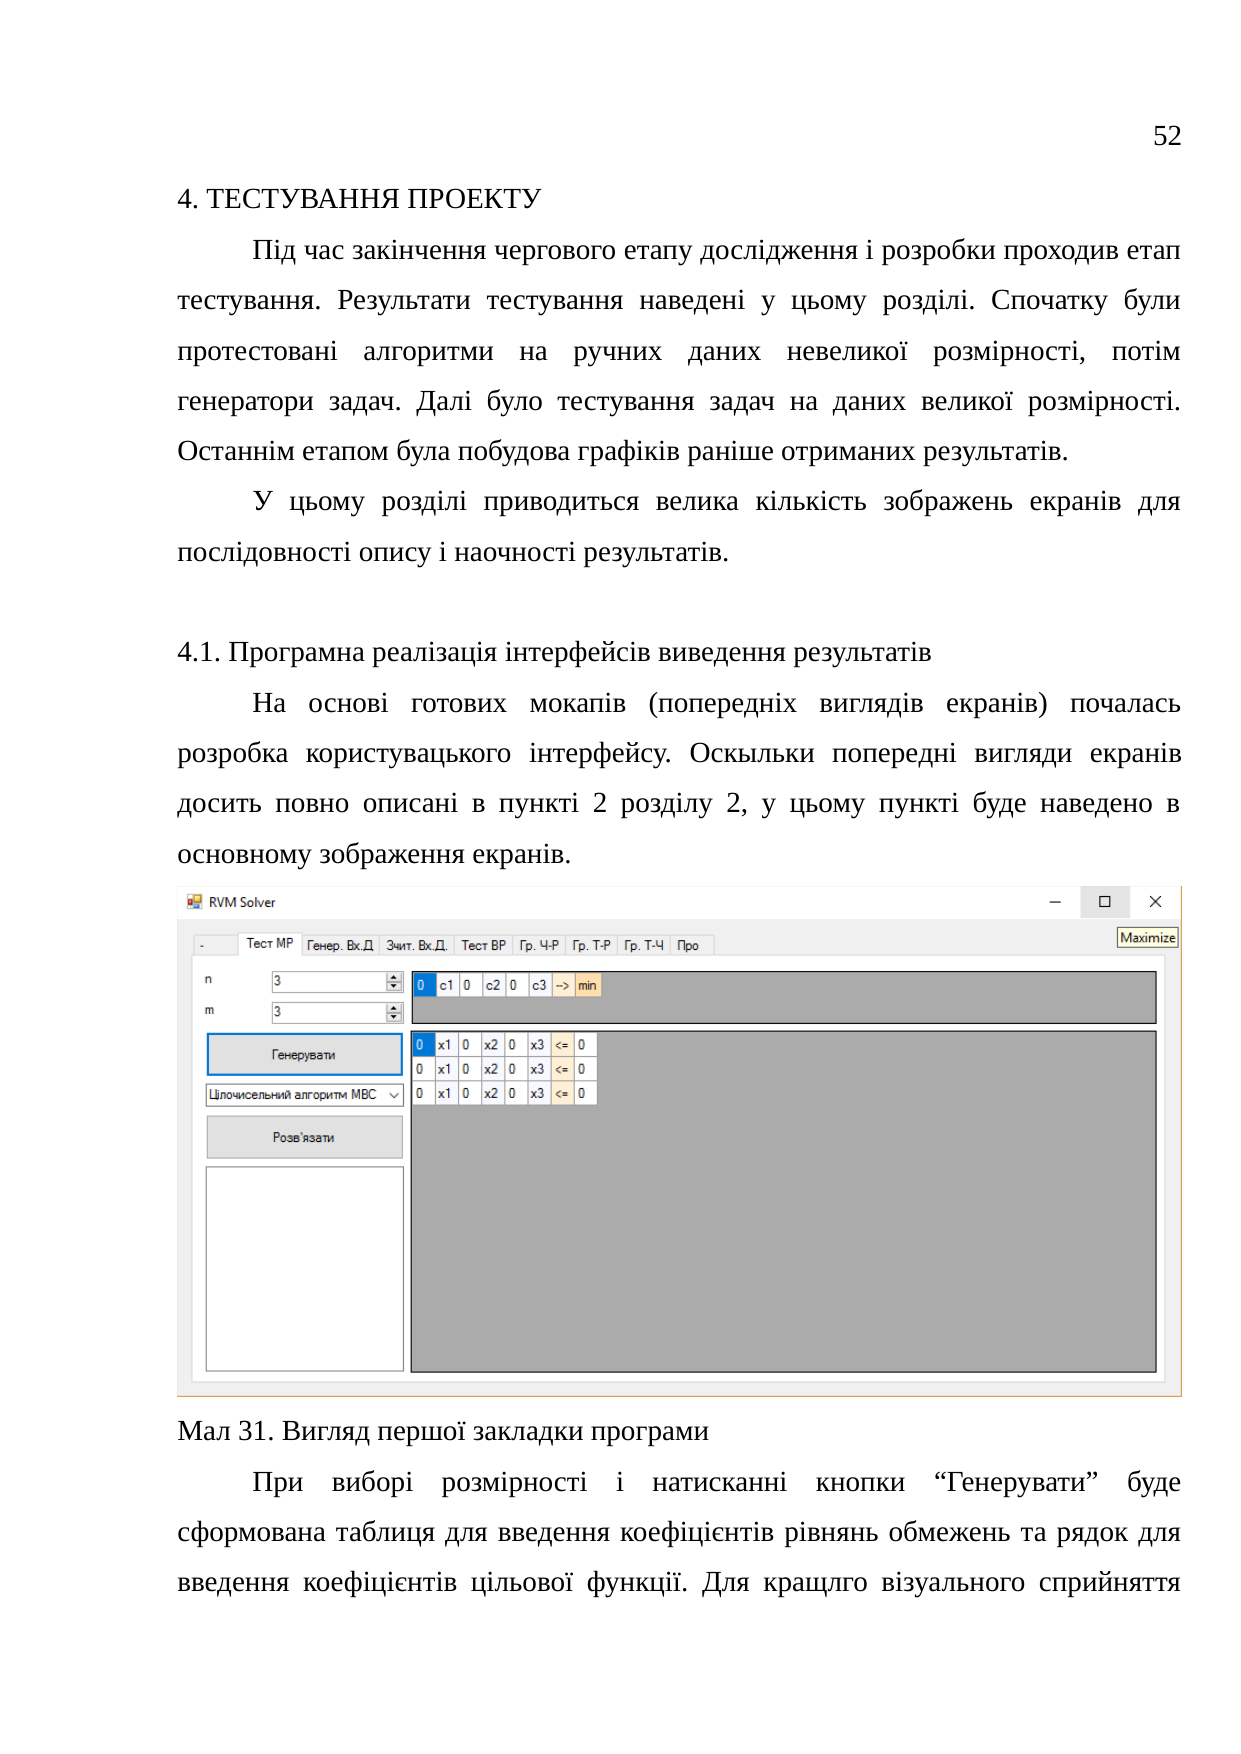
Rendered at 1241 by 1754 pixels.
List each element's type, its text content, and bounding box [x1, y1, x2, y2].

text При виборі розмірності і натисканні кнопки “Генерувати” буде сформована таблиця для введення коефіцієнтів рівнянь обмежень та рядок для введення коефіцієнтів цільової функції. Для кращлго візуального сприйняття [177, 1464, 1182, 1598]
text Мал 31. Вигляд першої закладки програми [177, 1397, 1182, 1447]
text 4.1. Програмна реалізація інтерфейсів виведення результатів [177, 634, 1182, 668]
text Під час закінчення чергового етапу дослідження і розробки проходив етап тестування. Результати тестування наведені у цьому розділі. Спочатку були протестовані алгоритми на ручних даних невеликої розмірності, потім генератори задач. Далі було тестування задач на даних великої розмірності. Останнім етапом була побудова графіків раніше отриманих результатів. [177, 232, 1182, 467]
picture [177, 886, 1182, 1397]
text У цьому розділі приводиться велика кількість зображень екранів для послідовності опису і наочності результатів. [177, 483, 1182, 567]
text 4. ТЕСТУВАННЯ ПРОЕКТУ [177, 182, 1182, 215]
text На основі готових мокапів (попередніх виглядів екранів) почалась розробка користувацького інтерфейсу. Оскыльки попередні вигляди екранів досить повно описані в пункті 2 розділу 2, у цьому пункті буде наведено в основному зображення екранів. [177, 685, 1182, 869]
